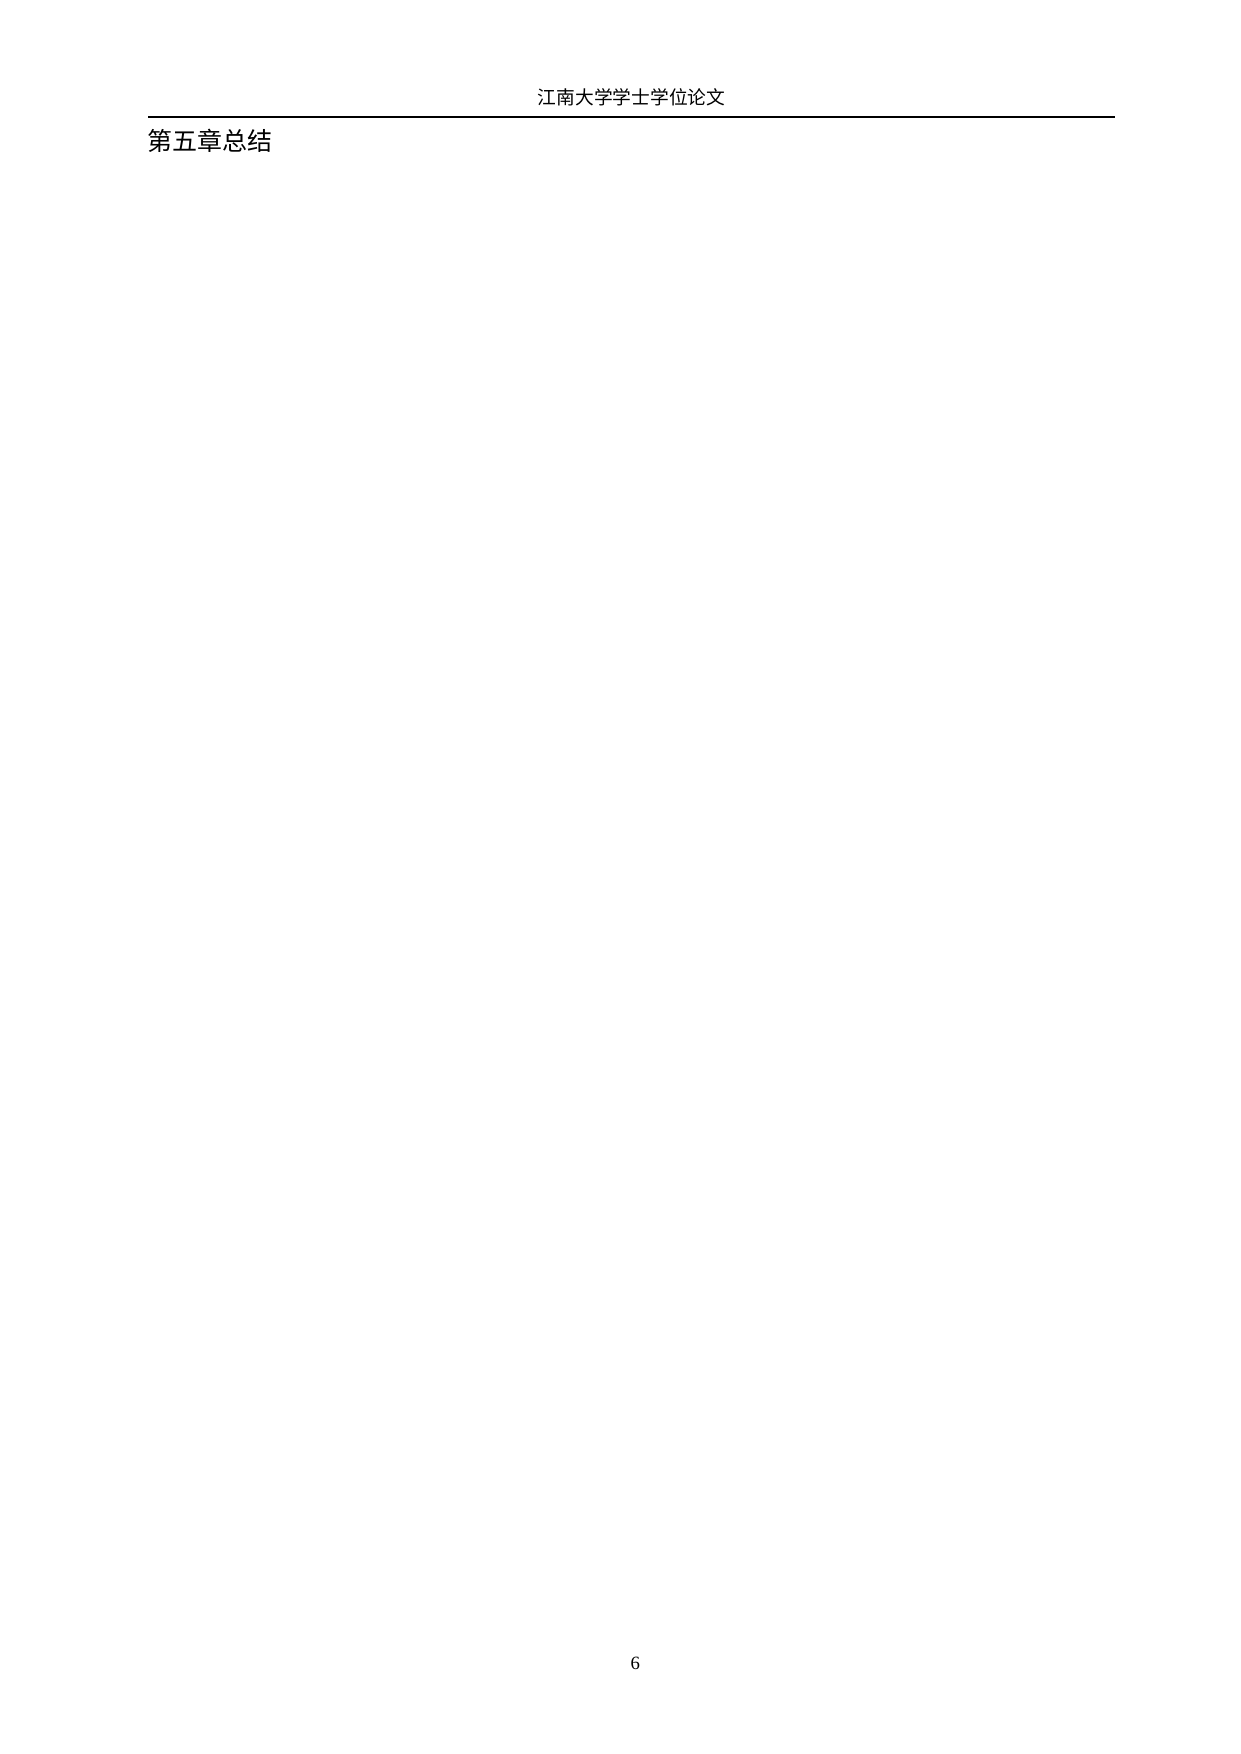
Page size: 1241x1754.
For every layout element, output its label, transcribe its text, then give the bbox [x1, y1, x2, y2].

text 第五章总结 [148, 118, 1122, 157]
